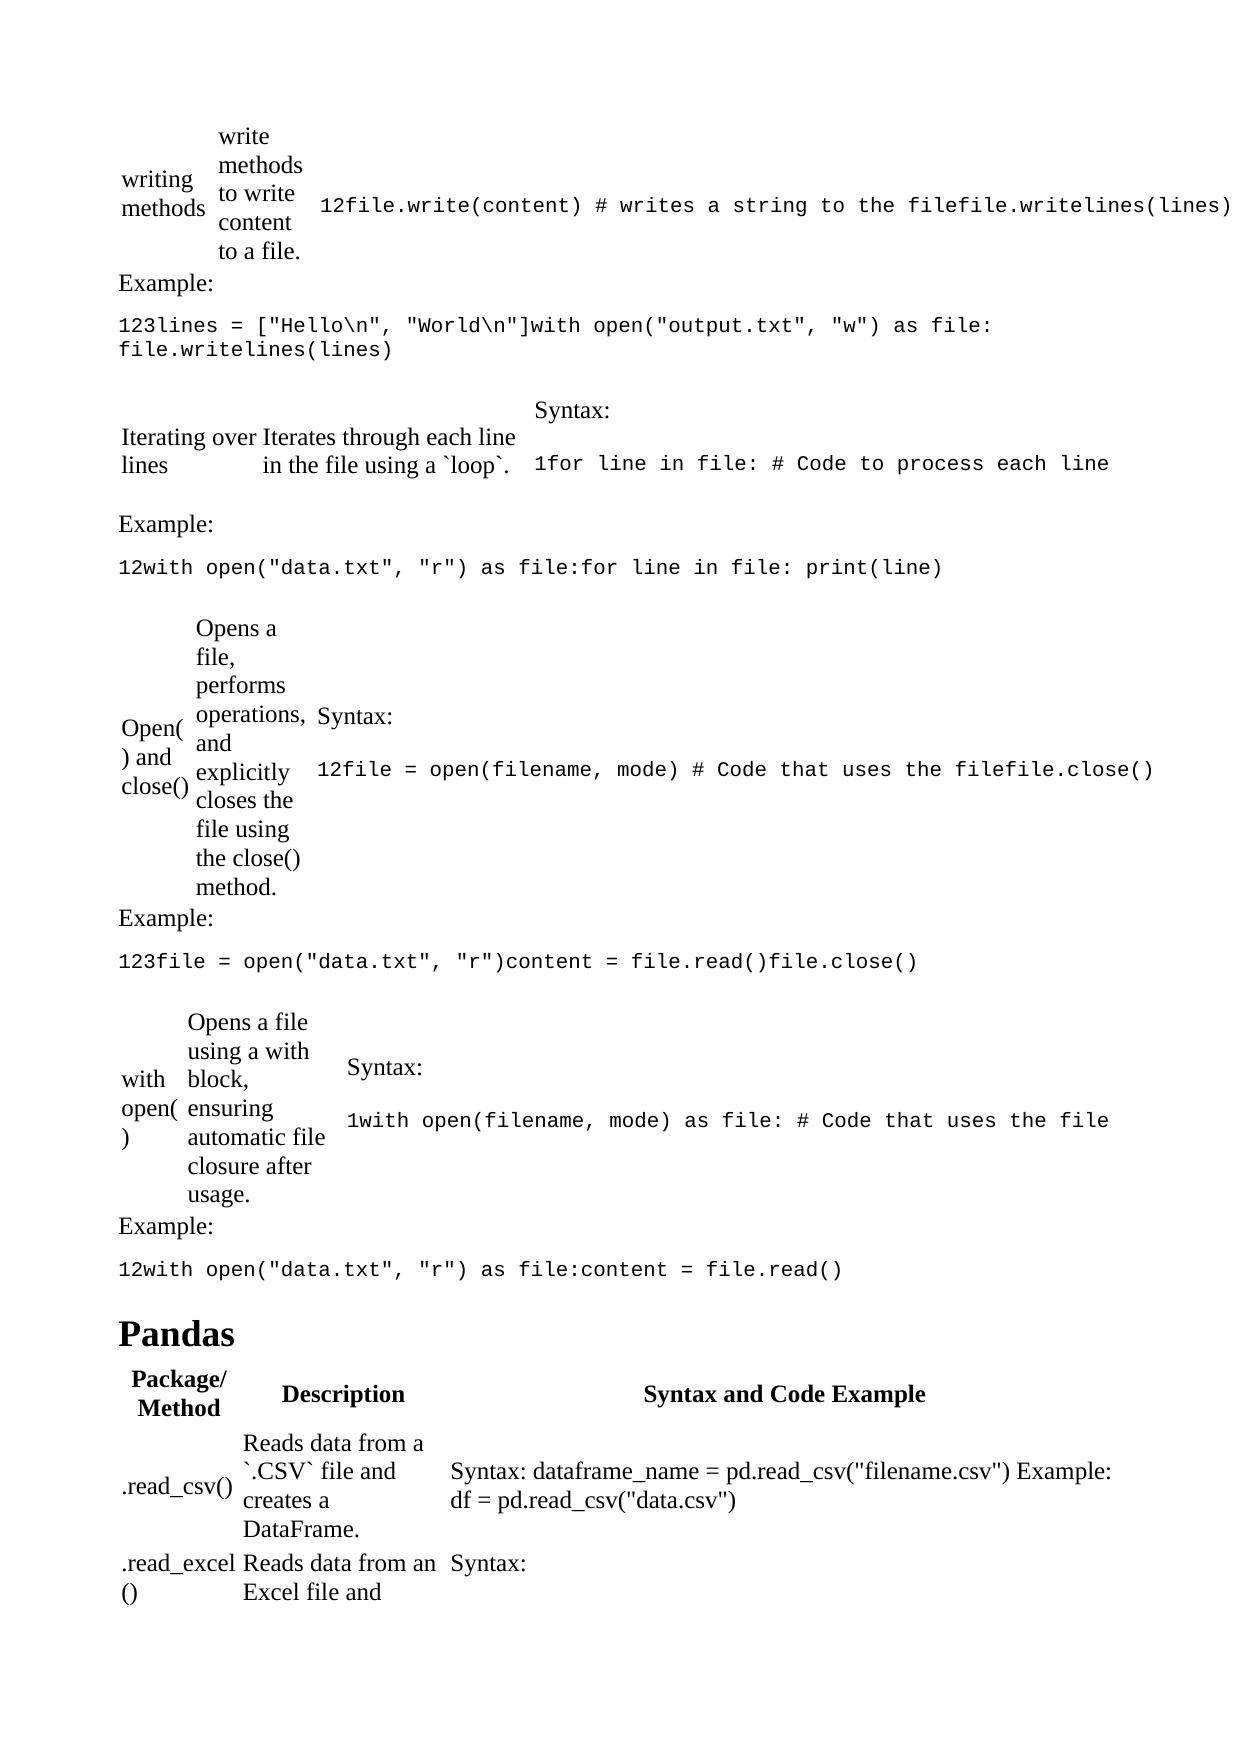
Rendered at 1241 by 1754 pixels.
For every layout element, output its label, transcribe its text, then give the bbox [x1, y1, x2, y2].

table_header with open() [118, 1004, 184, 1211]
table_header Syntax: 12file = open(filename, mode) # Code that uses the filefile.close() [314, 610, 1167, 903]
text Example: [118, 509, 1122, 538]
text Example: [118, 903, 1122, 932]
text 123file = open("data.txt", "r")content = file.read()file.close() [118, 951, 1122, 974]
table_header writing methods [118, 118, 215, 268]
table_header Opens a file using a with block, ensuring automatic file closure after usage. [184, 1004, 344, 1211]
table_cell Reads data from a `.CSV` file and creates a DataFrame. [240, 1425, 447, 1546]
table_header Opens a file, performs operations, and explicitly closes the file using the close() method. [193, 610, 314, 903]
table_cell .read_excel() [118, 1546, 240, 1610]
table_header Syntax: 1with open(filename, mode) as file: # Code that uses the file [344, 1004, 1122, 1211]
table_header Package/Method [118, 1361, 240, 1425]
table_header Iterates through each line in the file using a `loop`. [260, 392, 531, 509]
text 12with open("data.txt", "r") as file:content = file.read() [118, 1259, 1122, 1282]
table_header Open() and close() [118, 610, 193, 903]
table_cell Syntax: [447, 1546, 1122, 1610]
text 12with open("data.txt", "r") as file:for line in file: print(line) [118, 557, 1122, 581]
table_header write methods to write content to a file. [215, 118, 317, 268]
table_header Syntax and Code Example [447, 1361, 1122, 1425]
text Example: [118, 1211, 1122, 1240]
text Pandas [118, 1312, 1122, 1355]
table_header Description [240, 1361, 447, 1425]
table_cell Syntax: dataframe_name = pd.read_csv("filename.csv") Example: df = pd.read_csv("data.csv") [447, 1425, 1122, 1546]
table_header Syntax: 1for line in file: # Code to process each line [531, 392, 1122, 509]
text Example: [118, 268, 1122, 296]
table_cell Reads data from an Excel file and [240, 1546, 447, 1610]
table_header Syntax: 12file.write(content) # writes a string to the filefile.writelines(lines) # writes a list of strings to the file [317, 118, 1240, 268]
table_header Iterating over lines [118, 392, 259, 509]
text 123lines = ["Hello\n", "World\n"]with open("output.txt", "w") as file: file.writelines(lines) [118, 315, 1122, 363]
table_cell .read_csv() [118, 1425, 240, 1546]
